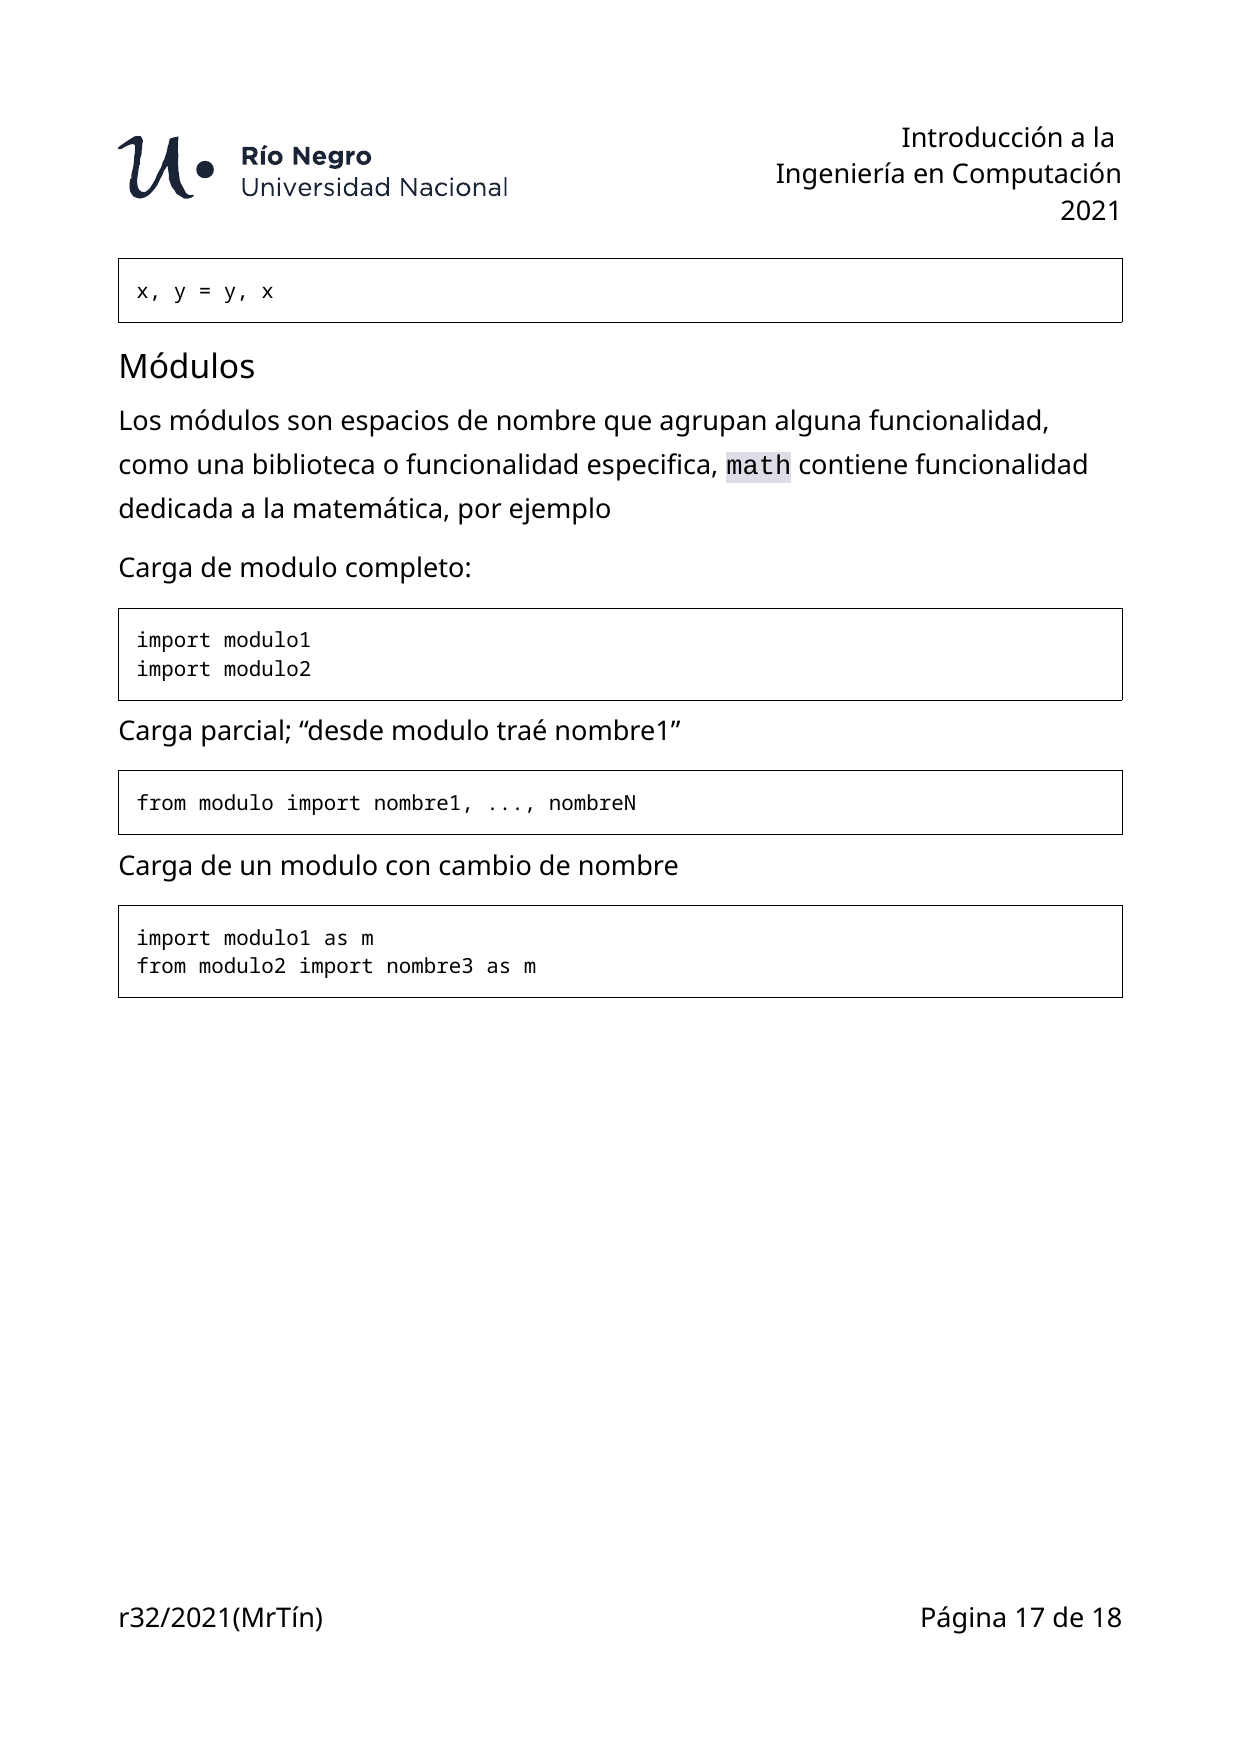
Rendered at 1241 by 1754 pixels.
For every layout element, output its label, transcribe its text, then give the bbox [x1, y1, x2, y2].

text from modulo2 import nombre3 as m [119, 933, 1122, 997]
text Carga parcial; “desde modulo traé nombre1” [118, 712, 1122, 748]
text x, y = y, x [119, 259, 1122, 322]
text Carga de modulo completo: [118, 549, 1122, 586]
text import modulo1 [119, 609, 1122, 636]
text import modulo1 as m [119, 906, 1122, 933]
subtitle Módulos [118, 343, 1122, 389]
text from modulo import nombre1, ..., nombreN [119, 771, 1122, 834]
text Carga de un modulo con cambio de nombre [118, 846, 1122, 883]
text import modulo2 [119, 636, 1122, 700]
text Los módulos son espacios de nombre que agrupan alguna funcionalidad, como una biblioteca o funcionalidad especifica, math contiene funcionalidad dedicada a la matemática, por ejemplo [118, 401, 1122, 527]
